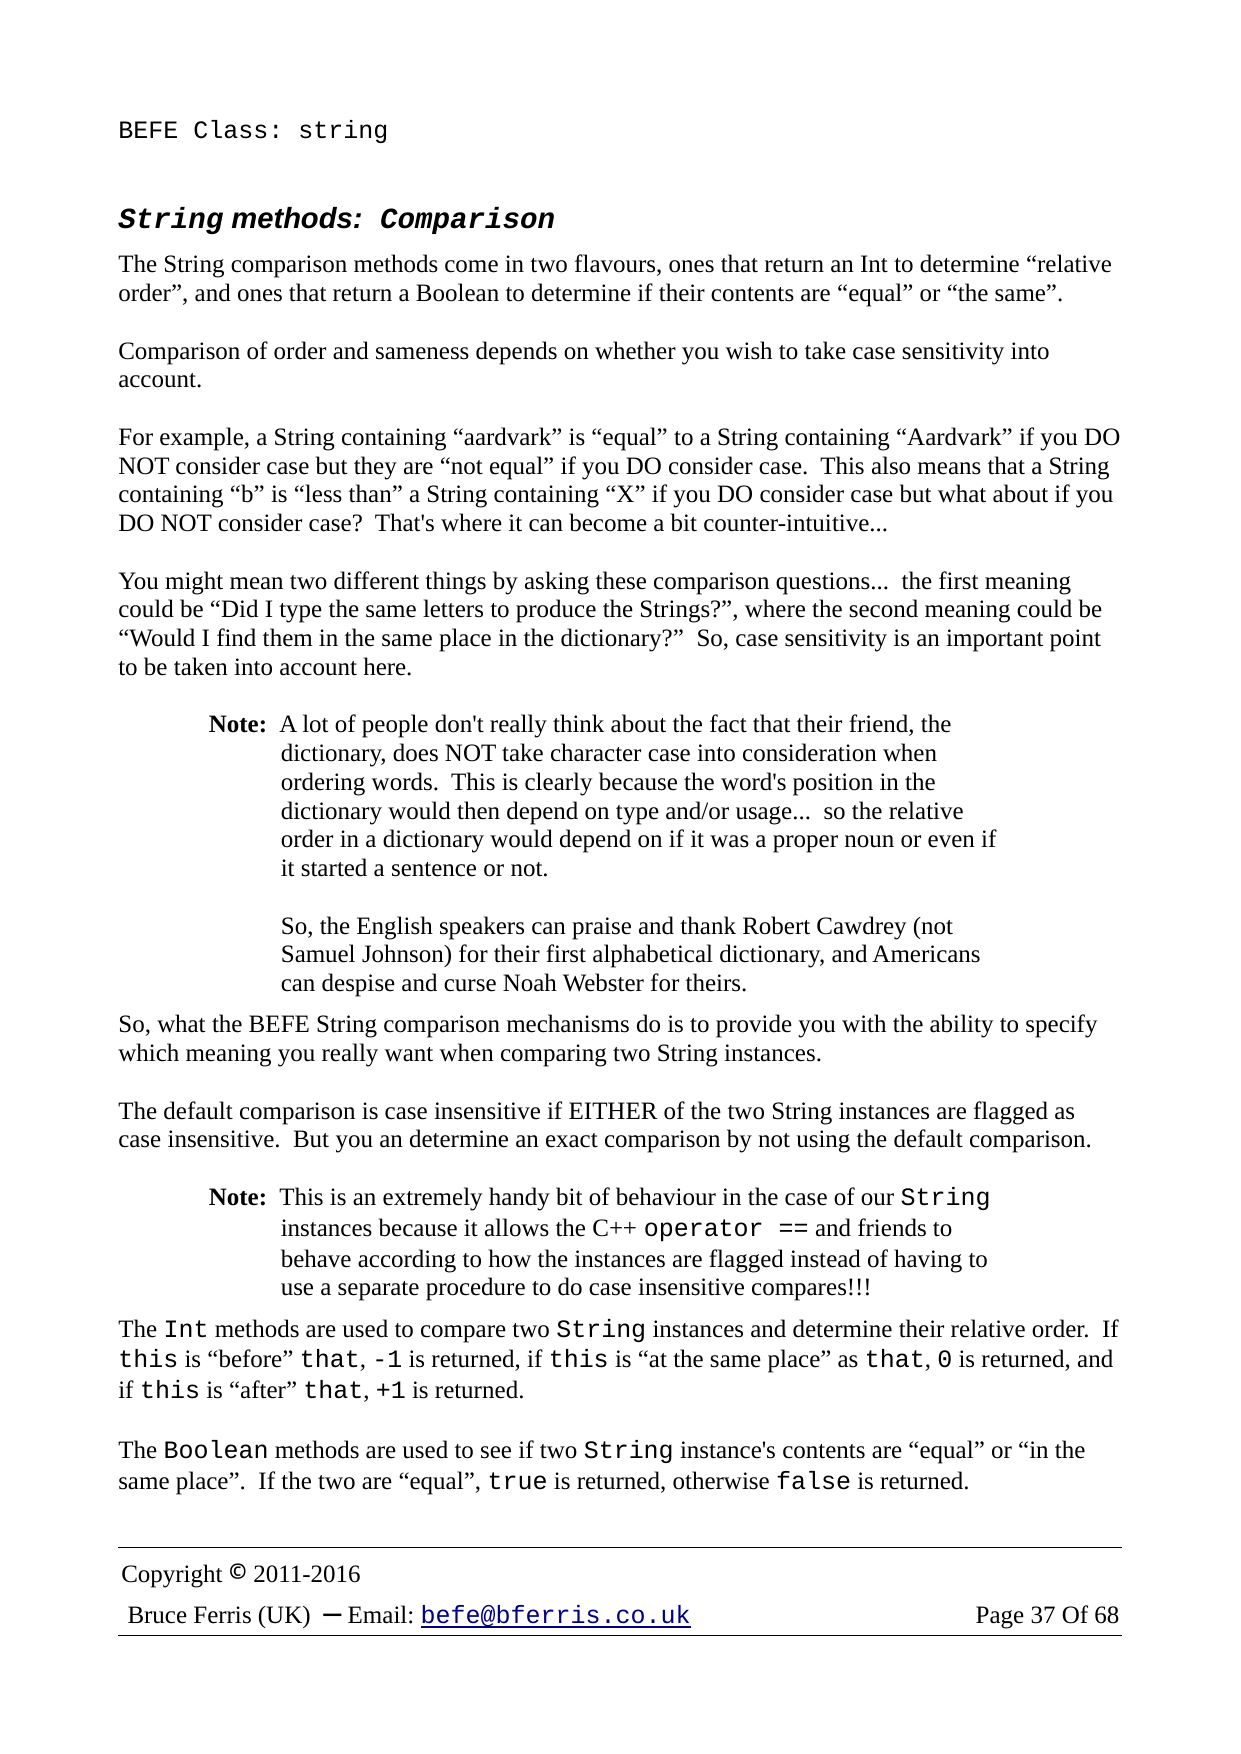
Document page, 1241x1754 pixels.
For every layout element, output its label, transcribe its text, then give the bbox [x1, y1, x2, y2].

text For example, a String containing “aardvark” is “equal” to a String containing “Aardvark” if you DO NOT consider case but they are “not equal” if you DO consider case. This also means that a String containing “b” is “less than” a String containing “X” if you DO consider case but what about if you DO NOT consider case? That's where it can become a bit counter-intuitive... [118, 422, 1122, 537]
subtitle String methods: Comparison [118, 201, 1122, 237]
text The Boolean methods are used to see if two String instance's contents are “equal” or “in the same place”. If the two are “equal”, true is returned, otherwise false is returned. [118, 1435, 1122, 1497]
text Comparison of order and sameness depends on whether you wish to take case sensitivity into account. [118, 336, 1122, 393]
text The Int methods are used to compare two String instances and determine their relative order. If this is “before” that, -1 is returned, if this is “at the same place” as that, 0 is returned, and if this is “after” that, +1 is returned. [118, 1314, 1122, 1406]
text The String comparison methods come in two flavours, ones that return an Int to determine “relative order”, and ones that return a Boolean to determine if their contents are “equal” or “the same”. [118, 249, 1122, 307]
text Note: A lot of people don't really think about the fact that their friend, the dictionary, does NOT take character case into consideration when ordering words. This is clearly because the word's position in the dictionary would then depend on type and/or usage... so the relative order in a dictionary would depend on if it was a proper noun or even if it started a sentence or not. So, the English speakers can praise and thank Robert Cawdrey (not Samuel Johnson) for their first alphabetical dictionary, and Americans can despise and curse Noah Webster for theirs. [209, 709, 1002, 997]
text You might mean two different things by asking these comparison questions... the first meaning could be “Did I type the same letters to produce the Strings?”, where the second meaning could be “Would I find them in the same place in the dictionary?” So, case sensitivity is an important point to be taken into account here. [118, 566, 1122, 681]
text Note: This is an extremely handy bit of behaviour in the case of our String instances because it allows the C++ operator == and friends to behave according to how the instances are flagged instead of having to use a separate procedure to do case insensitive compares!!! [209, 1182, 1002, 1301]
text So, what the BEFE String comparison mechanisms do is to provide you with the ability to specify which meaning you really want when comparing two String instances. The default comparison is case insensitive if EITHER of the two String instances are flagged as case insensitive. But you an determine an exact comparison by not using the default comparison. [118, 1009, 1122, 1153]
